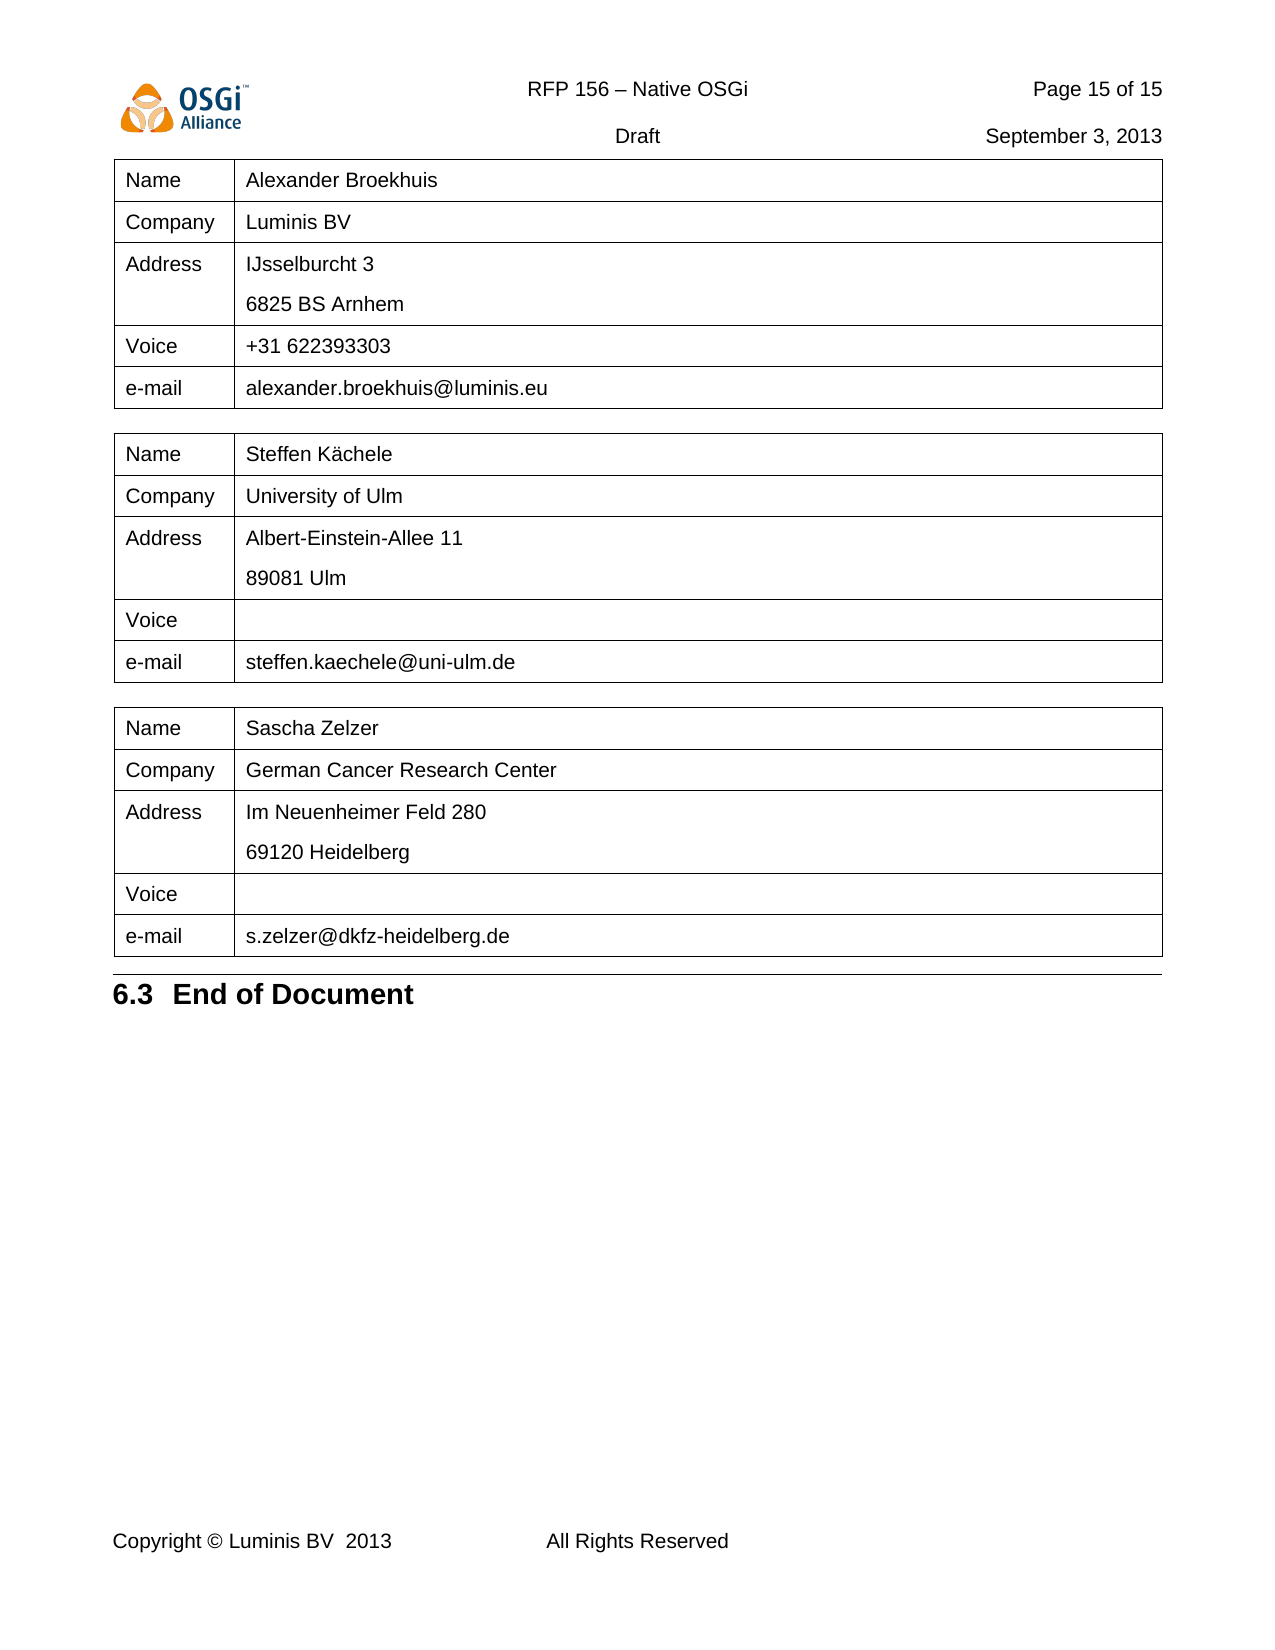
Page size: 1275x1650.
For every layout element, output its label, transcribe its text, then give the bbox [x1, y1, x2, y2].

table_cell s.zelzer@dkfz-heidelberg.de [235, 915, 1162, 956]
table_header Name [115, 708, 234, 748]
table_cell Voice [115, 874, 234, 914]
table_cell Company [115, 202, 234, 242]
table_cell +31 622393303 [235, 326, 1162, 366]
table_header Name [115, 160, 234, 201]
table_cell [235, 874, 1162, 914]
table_cell Address [115, 517, 234, 598]
table_header Steffen Kächele [235, 434, 1162, 474]
table_cell Company [115, 750, 234, 790]
table_cell IJsselburcht 3 6825 BS Arnhem [235, 243, 1162, 324]
table_cell e-mail [115, 915, 234, 956]
table_cell Company [115, 476, 234, 516]
table_cell German Cancer Research Center [235, 750, 1162, 790]
table_cell e-mail [115, 367, 234, 408]
table_cell Voice [115, 600, 234, 640]
table_cell [235, 600, 1162, 640]
table_header Alexander Broekhuis [235, 160, 1162, 201]
subtitle End of Document [112, 975, 1162, 1010]
table_cell Address [115, 791, 234, 872]
table_cell Albert-Einstein-Allee 11 89081 Ulm [235, 517, 1162, 598]
table_header Sascha Zelzer [235, 708, 1162, 748]
table_cell e-mail [115, 641, 234, 682]
table_cell alexander.broekhuis@luminis.eu [235, 367, 1162, 408]
table_cell Luminis BV [235, 202, 1162, 242]
picture [113, 76, 257, 140]
table_cell Address [115, 243, 234, 324]
table_cell Im Neuenheimer Feld 280 69120 Heidelberg [235, 791, 1162, 872]
table_cell steffen.kaechele@uni-ulm.de [235, 641, 1162, 682]
table_cell University of Ulm [235, 476, 1162, 516]
table_header Name [115, 434, 234, 474]
table_cell Voice [115, 326, 234, 366]
